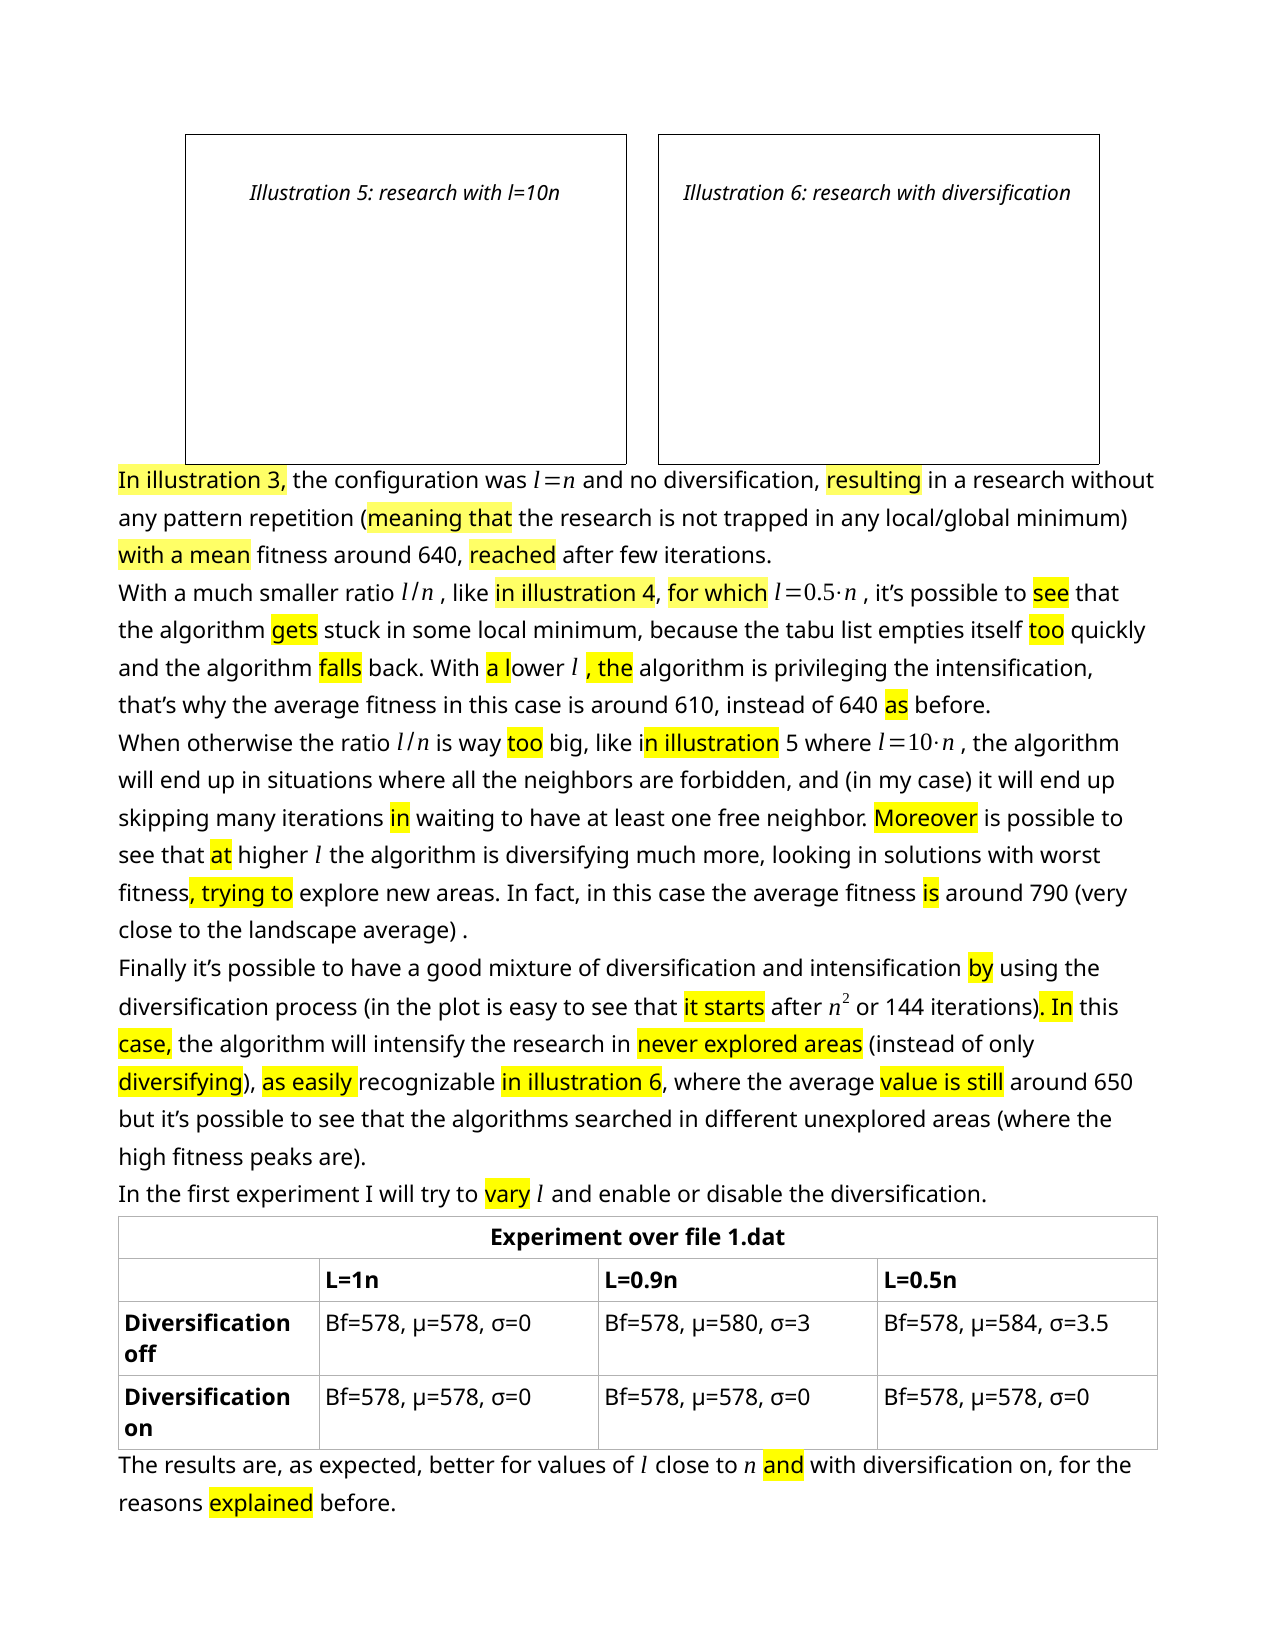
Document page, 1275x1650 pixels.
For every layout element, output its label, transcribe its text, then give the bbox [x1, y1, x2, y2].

text In the first experiment I will try to varyand enable or disable the diversification. [118, 1178, 1157, 1209]
text Finally it’s possible to have a good mixture of diversification and intensification by using the diversification process (in the plot is easy to see that it starts afteror 144 iterations). In this case, the algorithm will intensify the research in never explored areas (instead of only diversifying), as easily recognizable in illustration 6, where the average value is still around 650 but it’s possible to see that the algorithms searched in different unexplored areas (where the high fitness peaks are). [118, 952, 1157, 1172]
table_cell Bf=578, μ=578, σ=0 [878, 1376, 1157, 1449]
table_cell Diversification off [119, 1302, 319, 1375]
table_cell Diversification on [119, 1376, 319, 1449]
table_cell L=0.9n [599, 1259, 877, 1301]
text Illustration 6: research with diversification [661, 149, 1096, 206]
table_header Experiment over file 1.dat [119, 1217, 1157, 1258]
table_cell L=1n [320, 1259, 598, 1301]
table_cell Bf=578, μ=578, σ=0 [599, 1376, 877, 1449]
text In illustration 3, the configuration wasand no diversification, resulting in a research without any pattern repetition (meaning that the research is not trapped in any local/global minimum) with a mean fitness around 640, reached after few iterations. [118, 118, 1157, 570]
text The results are, as expected, better for values ofclose toand with diversification on, for the reasons explained before. [118, 1450, 1157, 1518]
text Illustration 5: research with l=10n [188, 149, 623, 206]
table_cell [119, 1259, 319, 1301]
table_cell Bf=578, μ=584, σ=3.5 [878, 1302, 1157, 1375]
table_cell Bf=578, μ=578, σ=0 [320, 1376, 598, 1449]
table_cell Bf=578, μ=578, σ=0 [320, 1302, 598, 1375]
text When otherwise the ratiois way too big, like in illustration 5 where, the algorithm will end up in situations where all the neighbors are forbidden, and (in my case) it will end up skipping many iterations in waiting to have at least one free neighbor. Moreover is possible to see that at higherthe algorithm is diversifying much more, looking in solutions with worst fitness, trying to explore new areas. In fact, in this case the average fitness is around 790 (very close to the landscape average) . [118, 727, 1157, 945]
table_cell Bf=578, μ=580, σ=3 [599, 1302, 877, 1375]
table_cell L=0.5n [878, 1259, 1157, 1301]
text With a much smaller ratio, like in illustration 4, for which, it’s possible to see that the algorithm gets stuck in some local minimum, because the tabu list empties itself too quickly and the algorithm falls back. With a lower, the algorithm is privileging the intensification, that’s why the average fitness in this case is around 610, instead of 640 as before. [118, 577, 1157, 720]
